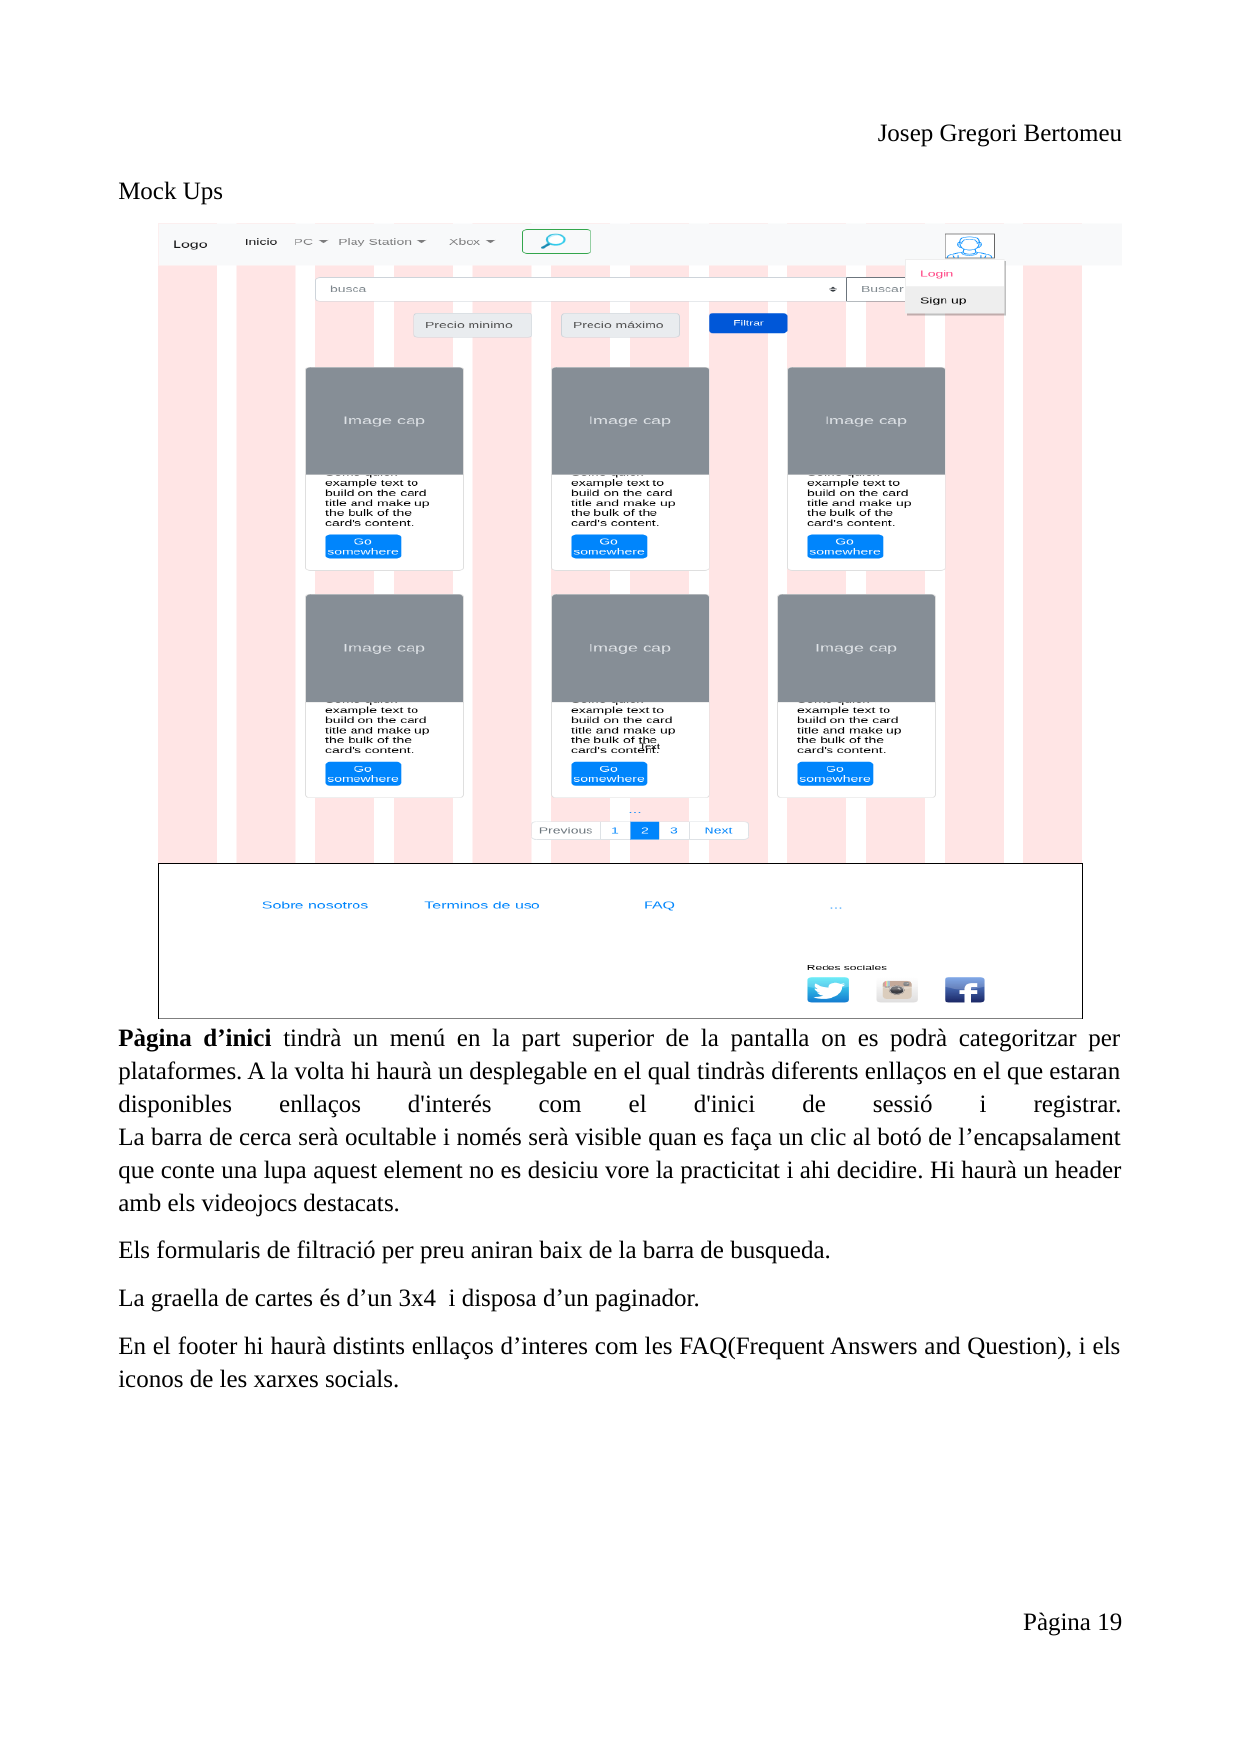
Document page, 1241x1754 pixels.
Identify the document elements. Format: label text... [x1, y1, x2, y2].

text Pàgina d’inici tindrà un menú en la part superior de la pantalla on es podrà categoritzar per plataformes. A la volta hi haurà un desplegable en el qual tindràs diferents enllaços en el que estaran disponibles enllaços d'interés com el d'inici de sessió i registrar. La barra de cerca serà ocultable i només serà visible quan es faça un clic al botó de l’encapsalament que conte una lupa aquest element no es desiciu vore la practicitat i ahi decidire. Hi haurà un header amb els videojocs destacats. [118, 1019, 1122, 1217]
text Els formularis de filtració per preu aniran baix de la barra de busqueda. [118, 1236, 1122, 1264]
text La graella de cartes és d’un 3x4 i disposa d’un paginador. [118, 1283, 1122, 1312]
text Mock Ups [118, 176, 1122, 205]
picture [118, 223, 1123, 1019]
text En el footer hi haurà distints enllaços d’interes com les FAQ(Frequent Answers and Question), i els iconos de les xarxes socials. [118, 1331, 1122, 1392]
